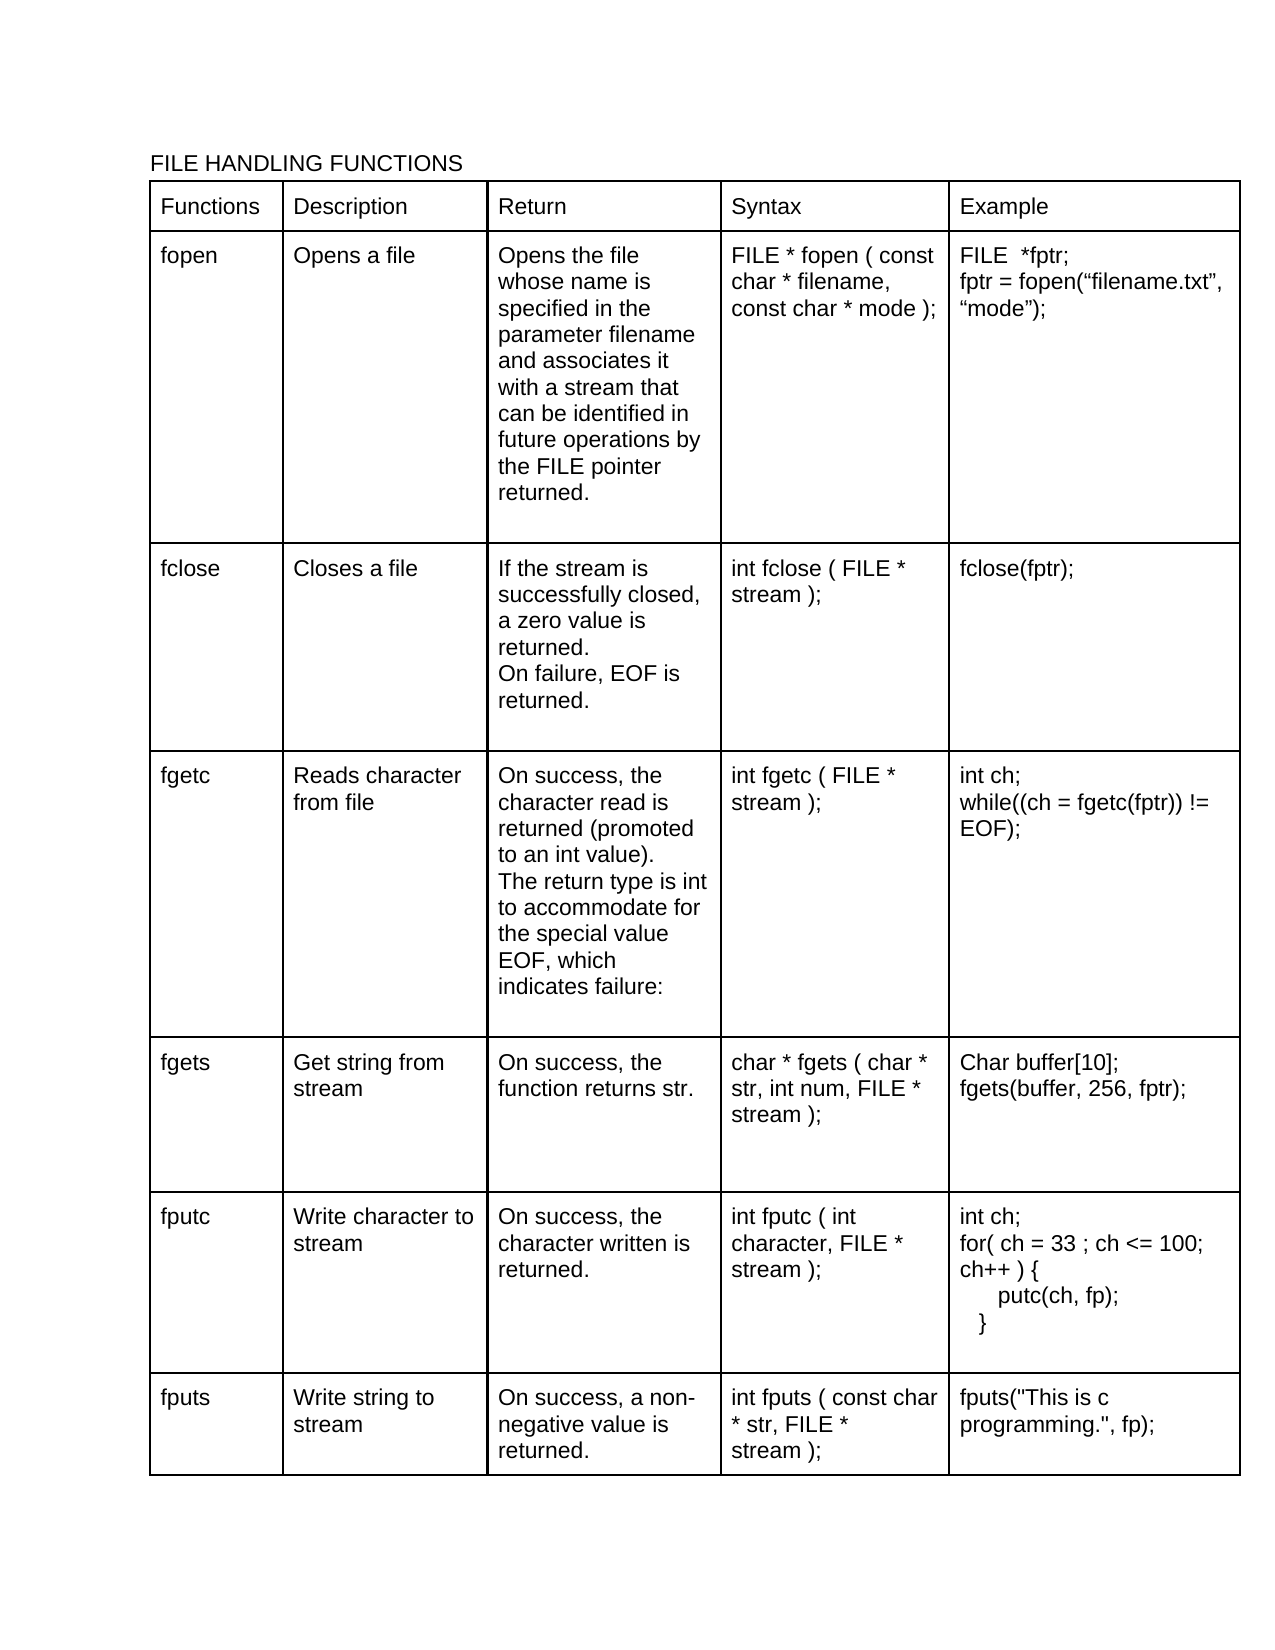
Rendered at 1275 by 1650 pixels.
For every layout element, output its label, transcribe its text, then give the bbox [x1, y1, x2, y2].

table_cell FILE * fopen ( const char * filename, const char * mode ); [722, 232, 948, 542]
table_cell int fgetc ( FILE * stream ); [722, 752, 948, 1036]
table_cell fputc [151, 1193, 282, 1372]
table_cell fgets [151, 1038, 282, 1191]
table_cell On success, the function returns str. [489, 1038, 720, 1191]
table_cell FILE *fptr; fptr = fopen(“filename.txt”, “mode”); [950, 232, 1239, 542]
table_cell int fputc ( int character, FILE * stream ); [722, 1193, 948, 1372]
text FILE HANDLING FUNCTIONS [150, 150, 1125, 176]
table_cell int fputs ( const char * str, FILE * stream ); [722, 1374, 948, 1474]
table_cell Opens a file [284, 232, 486, 542]
table_cell Write character to stream [284, 1193, 486, 1372]
table_cell On success, the character read is returned (promoted to an int value). The return type is int to accommodate for the special value EOF, which indicates failure: [489, 752, 720, 1036]
table_cell On success, the character written is returned. [489, 1193, 720, 1372]
table_cell Write string to stream [284, 1374, 486, 1474]
table_cell On success, a non-negative value is returned. [489, 1374, 720, 1474]
table_header Example [950, 182, 1239, 229]
table_header Description [284, 182, 486, 229]
table_cell int fclose ( FILE * stream ); [722, 544, 948, 750]
table_cell Reads character from file [284, 752, 486, 1036]
table_header Syntax [722, 182, 948, 229]
table_header Functions [151, 182, 282, 229]
table_cell fclose(fptr); [950, 544, 1239, 750]
table_cell int ch; for( ch = 33 ; ch <= 100; ch++ ) { putc(ch, fp); } [950, 1193, 1239, 1372]
table_header Return [489, 182, 720, 229]
table_cell Get string from stream [284, 1038, 486, 1191]
table_cell If the stream is successfully closed, a zero value is returned. On failure, EOF is returned. [489, 544, 720, 750]
table_cell fputs [151, 1374, 282, 1474]
table_cell char * fgets ( char * str, int num, FILE * stream ); [722, 1038, 948, 1191]
table_cell fopen [151, 232, 282, 542]
table_cell int ch; while((ch = fgetc(fptr)) != EOF); [950, 752, 1239, 1036]
table_cell fclose [151, 544, 282, 750]
table_cell fgetc [151, 752, 282, 1036]
table_cell Char buffer[10]; fgets(buffer, 256, fptr); [950, 1038, 1239, 1191]
table_cell Opens the file whose name is specified in the parameter filename and associates it with a stream that can be identified in future operations by the FILE pointer returned. [489, 232, 720, 542]
table_cell Closes a file [284, 544, 486, 750]
table_cell fputs("This is c programming.", fp); [950, 1374, 1239, 1474]
